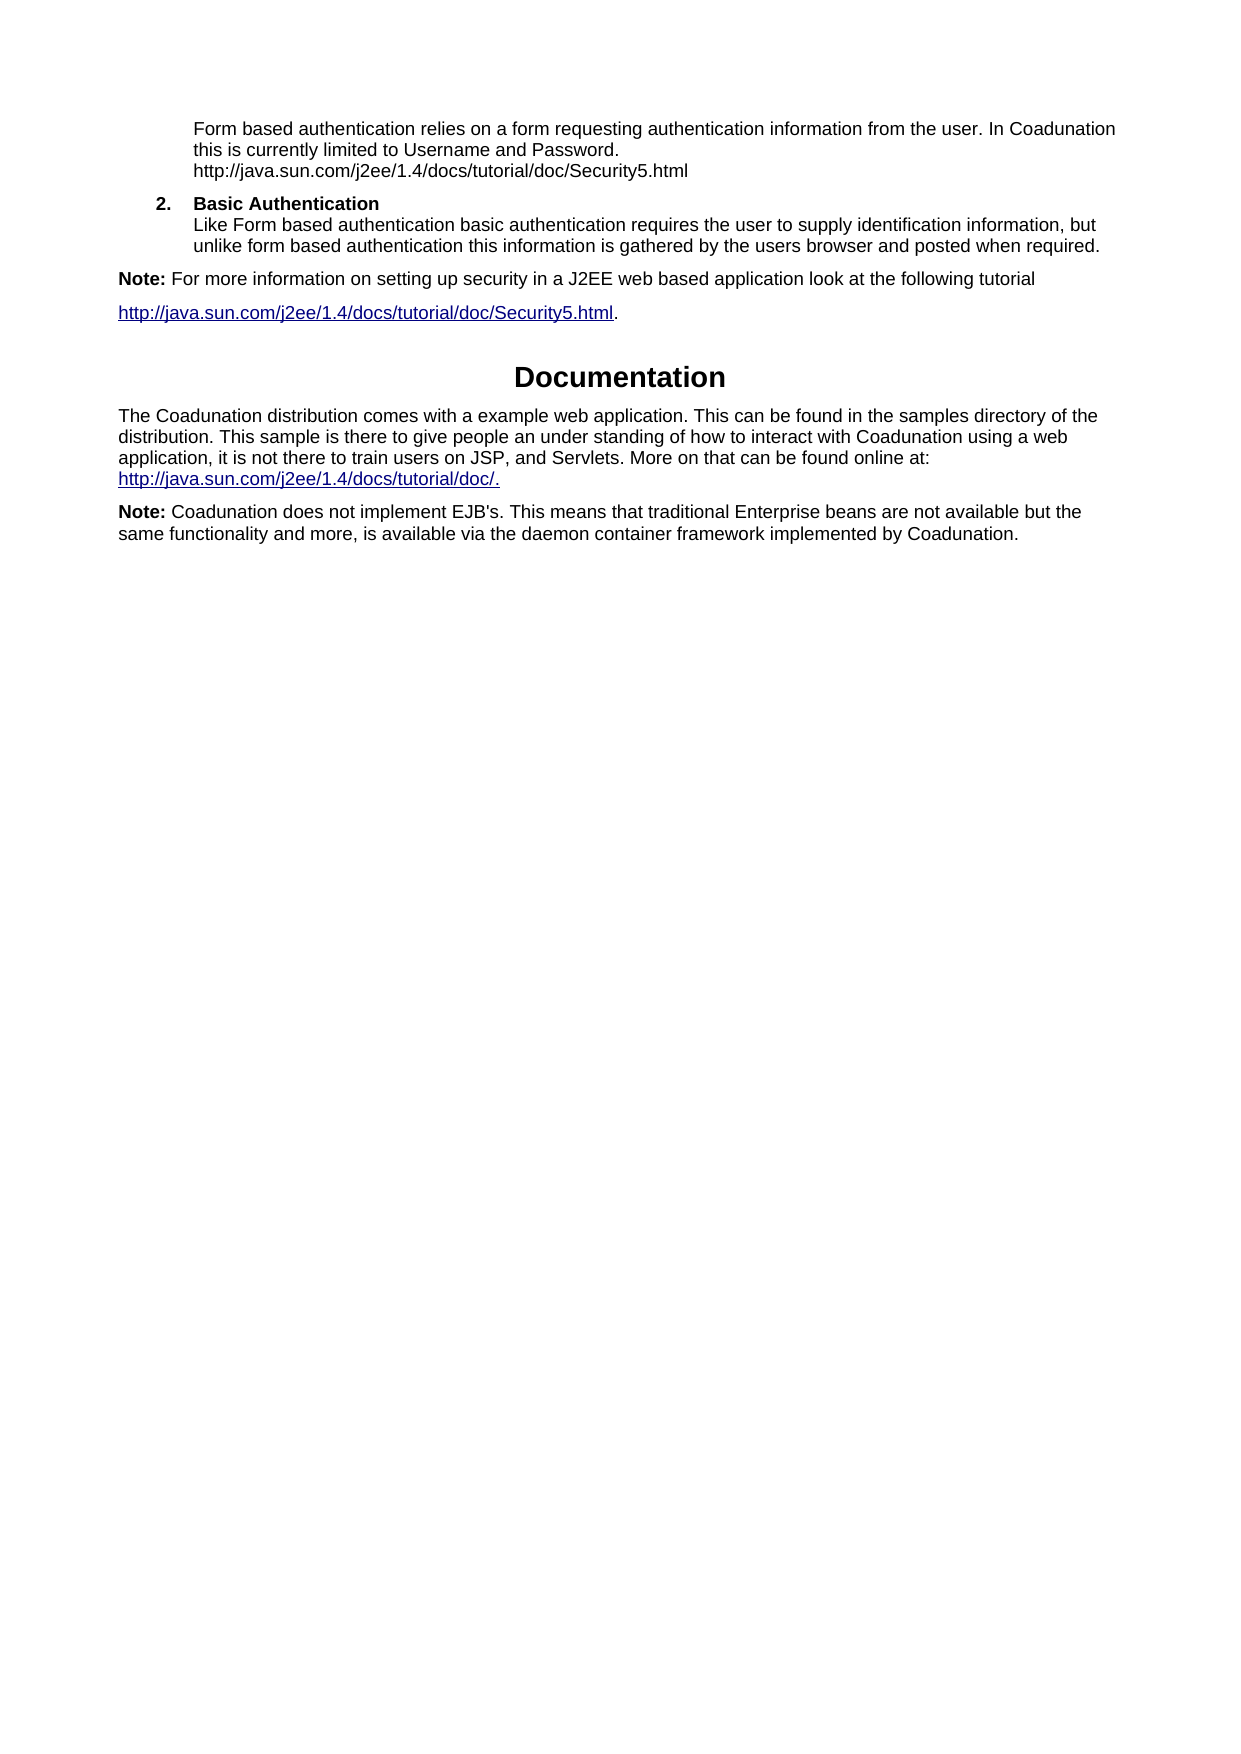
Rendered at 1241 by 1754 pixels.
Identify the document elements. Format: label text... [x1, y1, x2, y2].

list Form based authentication relies on a form requesting authentication information from the user. In Coadunation this is currently limited to Username and Password. http://java.sun.com/j2ee/1.4/docs/tutorial/doc/Security5.html [156, 118, 1122, 181]
text Note: Coadunation does not implement EJB's. This means that traditional Enterprise beans are not available but the same functionality and more, is available via the daemon container framework implemented by Coadunation. [118, 502, 1122, 544]
list Basic Authentication Like Form based authentication basic authentication requires the user to supply identification information, but unlike form based authentication this information is gathered by the users browser and posted when required. [156, 193, 1122, 256]
text The Coadunation distribution comes with a example web application. This can be found in the samples directory of the distribution. This sample is there to give people an under standing of how to interact with Coadunation using a web application, it is not there to train users on JSP, and Servlets. More on that can be found online at: http://java.sun.com/j2ee/1.4/docs/tutorial/doc/. [118, 406, 1122, 489]
text http://java.sun.com/j2ee/1.4/docs/tutorial/doc/Security5.html. [118, 302, 1122, 323]
text Note: For more information on setting up security in a J2EE web based application look at the following tutorial [118, 269, 1122, 290]
subtitle Documentation [118, 361, 1122, 393]
